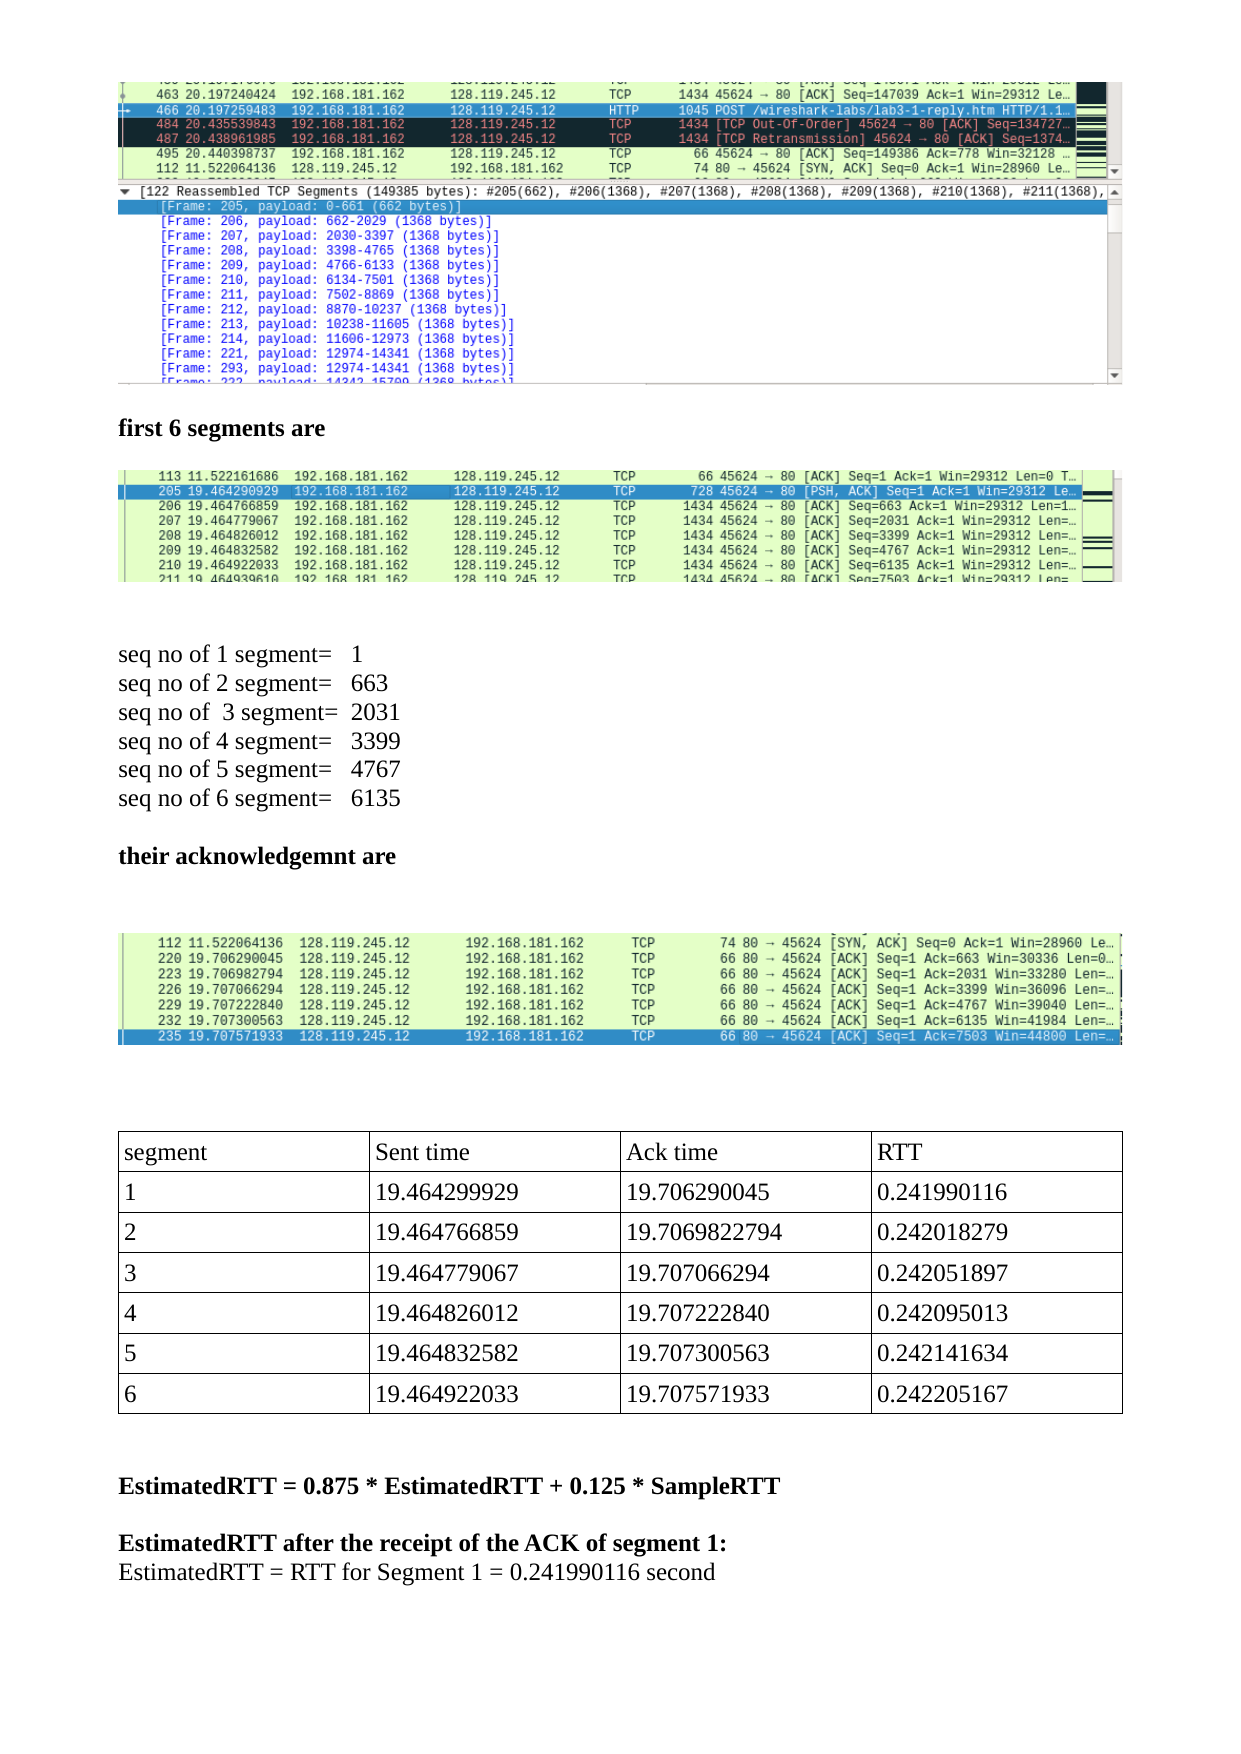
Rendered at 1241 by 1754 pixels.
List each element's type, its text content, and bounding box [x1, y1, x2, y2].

table_cell 19.707300563 [621, 1334, 871, 1373]
text seq no of 1 segment= 1 [118, 639, 1122, 668]
table_cell 6 [119, 1374, 369, 1413]
text seq no of 3 segment= 2031 [118, 697, 1122, 726]
text seq no of 2 segment= 663 [118, 668, 1122, 697]
table_cell 19.707066294 [621, 1253, 871, 1292]
table_cell 19.707222840 [621, 1293, 871, 1333]
table_cell 1 [119, 1172, 369, 1212]
table_cell 0.241990116 [872, 1172, 1122, 1212]
table_cell 19.7069822794 [621, 1213, 871, 1252]
table_header RTT [872, 1132, 1122, 1171]
text EstimatedRTT = 0.875 * EstimatedRTT + 0.125 * SampleRTT [118, 1471, 1122, 1499]
table_cell 19.464779067 [370, 1253, 620, 1292]
picture [118, 933, 1123, 1045]
table_cell 5 [119, 1334, 369, 1373]
picture [118, 82, 1123, 385]
table_cell 0.242018279 [872, 1213, 1122, 1252]
table_cell 19.707571933 [621, 1374, 871, 1413]
table_cell 19.464766859 [370, 1213, 620, 1252]
table_cell 0.242051897 [872, 1253, 1122, 1292]
text seq no of 6 segment= 6135 [118, 783, 1122, 812]
table_cell 2 [119, 1213, 369, 1252]
text first 6 segments are [118, 413, 1122, 442]
table_cell 19.464922033 [370, 1374, 620, 1413]
text their acknowledgemnt are [118, 841, 1122, 869]
text EstimatedRTT = RTT for Segment 1 = 0.241990116 second [118, 1557, 1122, 1586]
table_header Sent time [370, 1132, 620, 1171]
table_cell 19.464832582 [370, 1334, 620, 1373]
table_cell 0.242205167 [872, 1374, 1122, 1413]
text EstimatedRTT after the receipt of the ACK of segment 1: [118, 1528, 1122, 1557]
table_cell 19.464299929 [370, 1172, 620, 1212]
table_cell 0.242141634 [872, 1334, 1122, 1373]
text seq no of 4 segment= 3399 [118, 726, 1122, 754]
table_header segment [119, 1132, 369, 1171]
picture [118, 470, 1123, 582]
text seq no of 5 segment= 4767 [118, 754, 1122, 783]
table_cell 0.242095013 [872, 1293, 1122, 1333]
table_cell 3 [119, 1253, 369, 1292]
table_cell 19.464826012 [370, 1293, 620, 1333]
table_header Ack time [621, 1132, 871, 1171]
table_cell 19.706290045 [621, 1172, 871, 1212]
table_cell 4 [119, 1293, 369, 1333]
